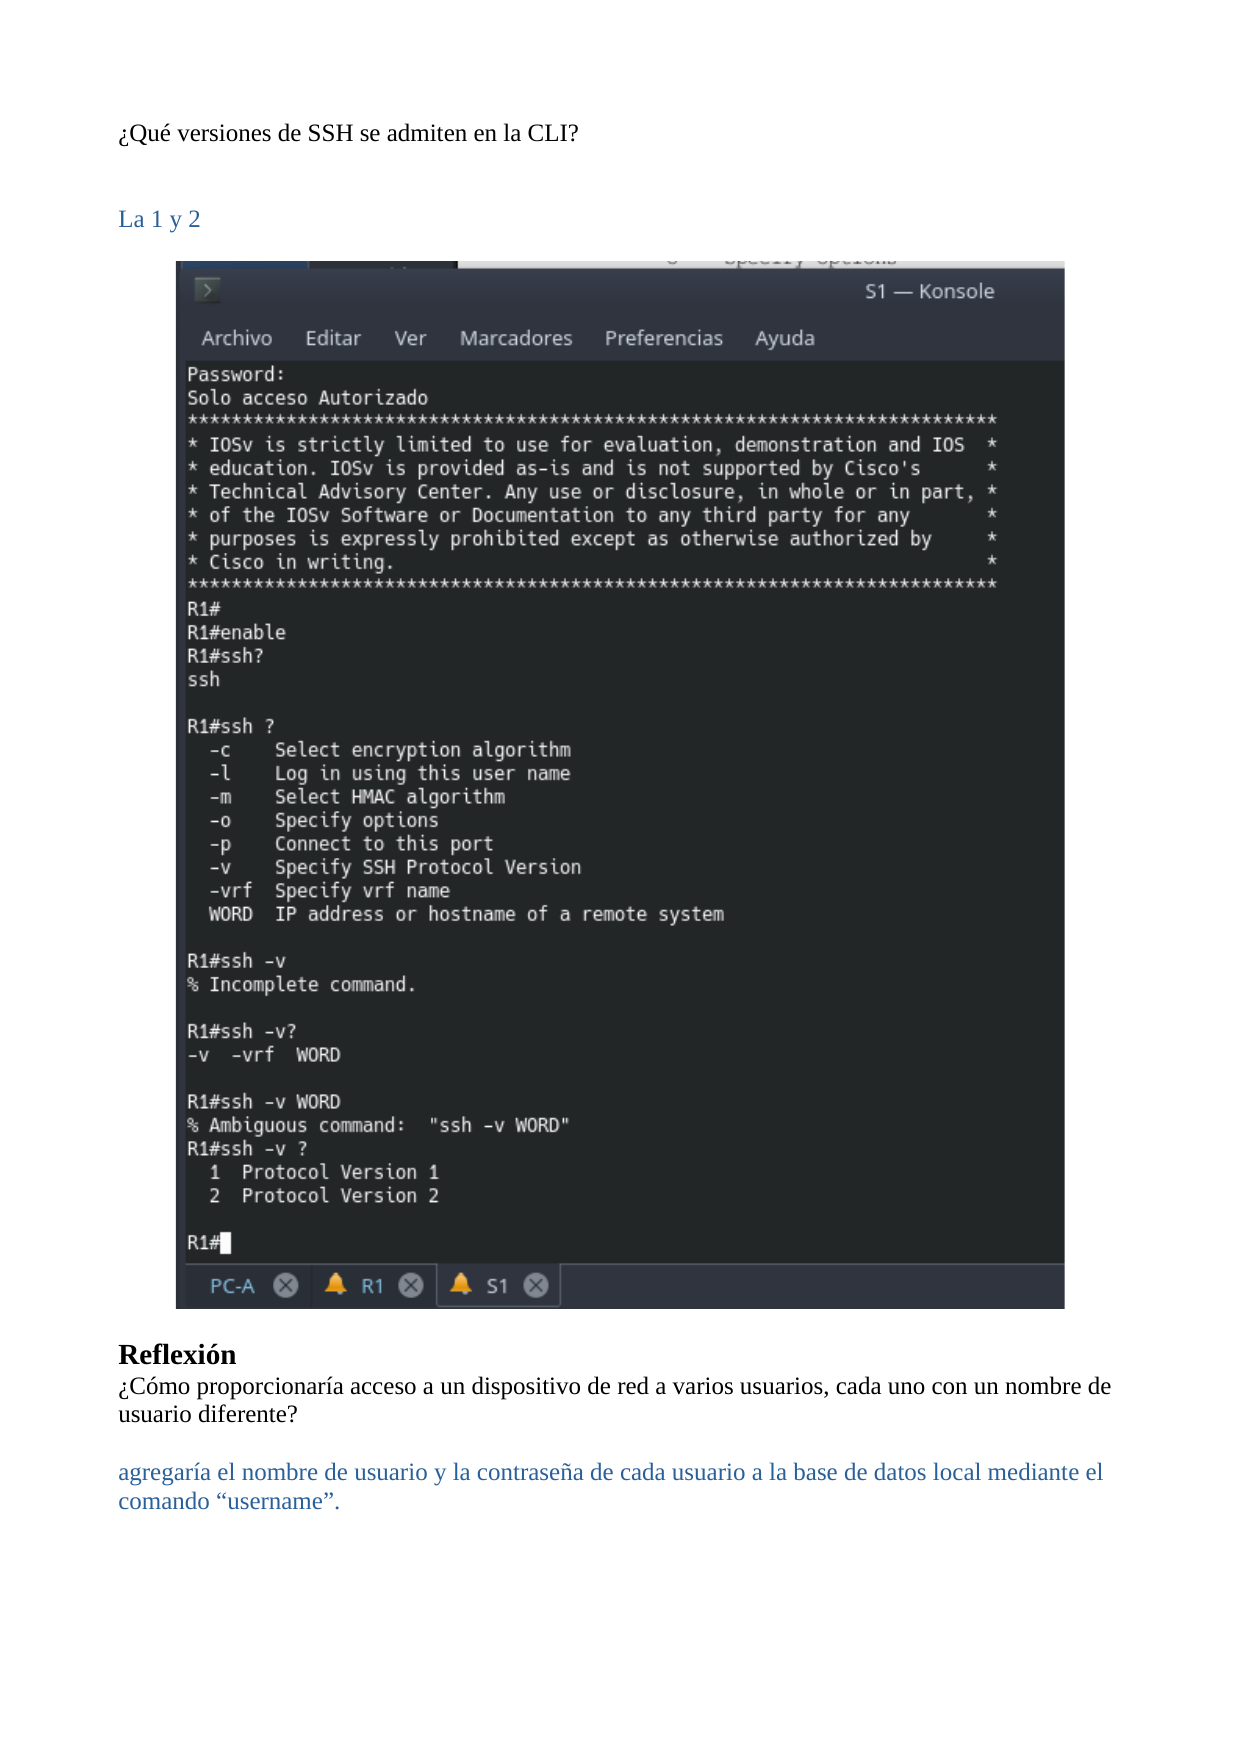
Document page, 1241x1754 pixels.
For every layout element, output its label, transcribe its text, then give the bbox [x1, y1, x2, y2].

text ¿Qué versiones de SSH se admiten en la CLI? [118, 118, 1122, 147]
text Reflexión [118, 1337, 1122, 1371]
picture [175, 261, 1065, 1309]
text ¿Cómo proporcionaría acceso a un dispositivo de red a varios usuarios, cada uno con un nombre de usuario diferente? [118, 1371, 1122, 1428]
text La 1 y 2 [118, 204, 1122, 233]
text agregaría el nombre de usuario y la contraseña de cada usuario a la base de datos local mediante el comando “username”. [118, 1457, 1122, 1514]
